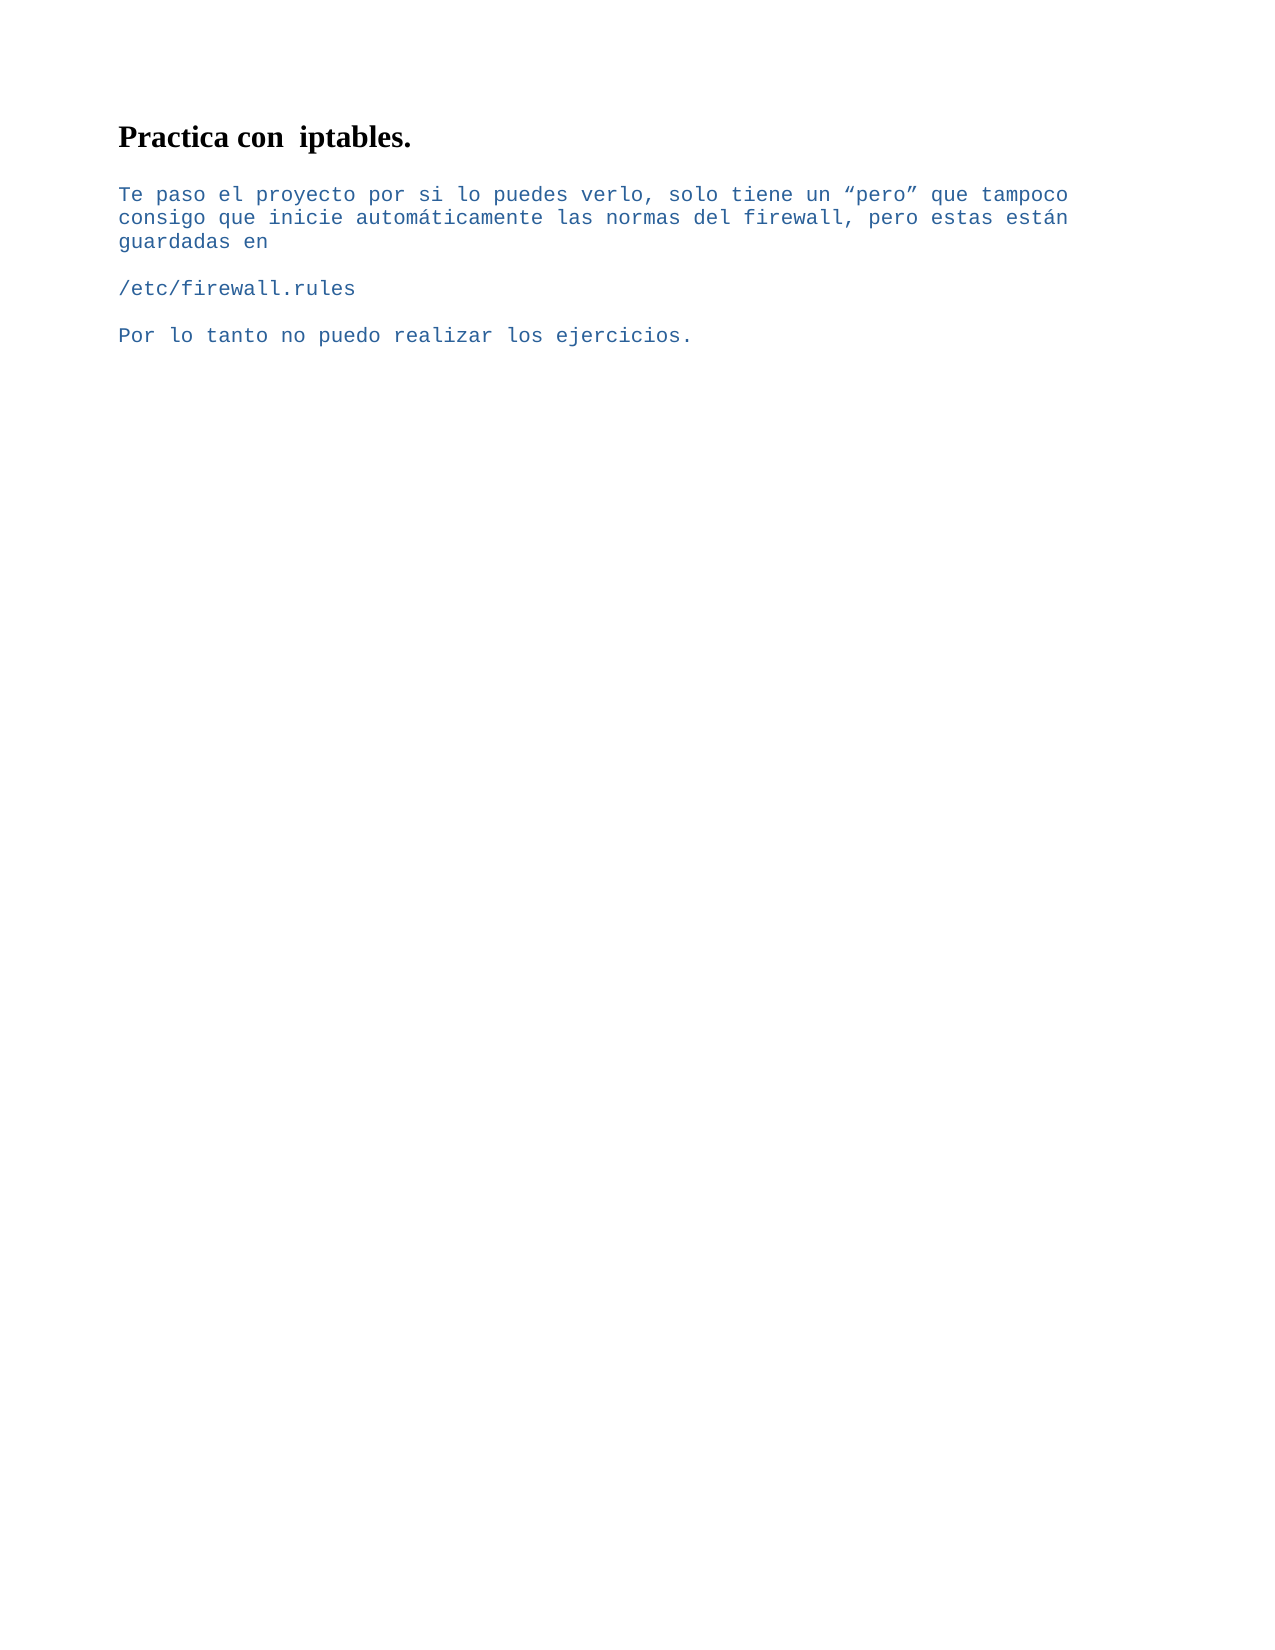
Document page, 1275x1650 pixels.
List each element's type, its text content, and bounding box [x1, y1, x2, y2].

text Por lo tanto no puedo realizar los ejercicios. [118, 325, 1157, 349]
text Te paso el proyecto por si lo puedes verlo, solo tiene un “pero” que tampoco consigo que inicie automáticamente las normas del firewall, pero estas están guardadas en [118, 183, 1157, 254]
text /etc/firewall.rules [118, 278, 1157, 302]
